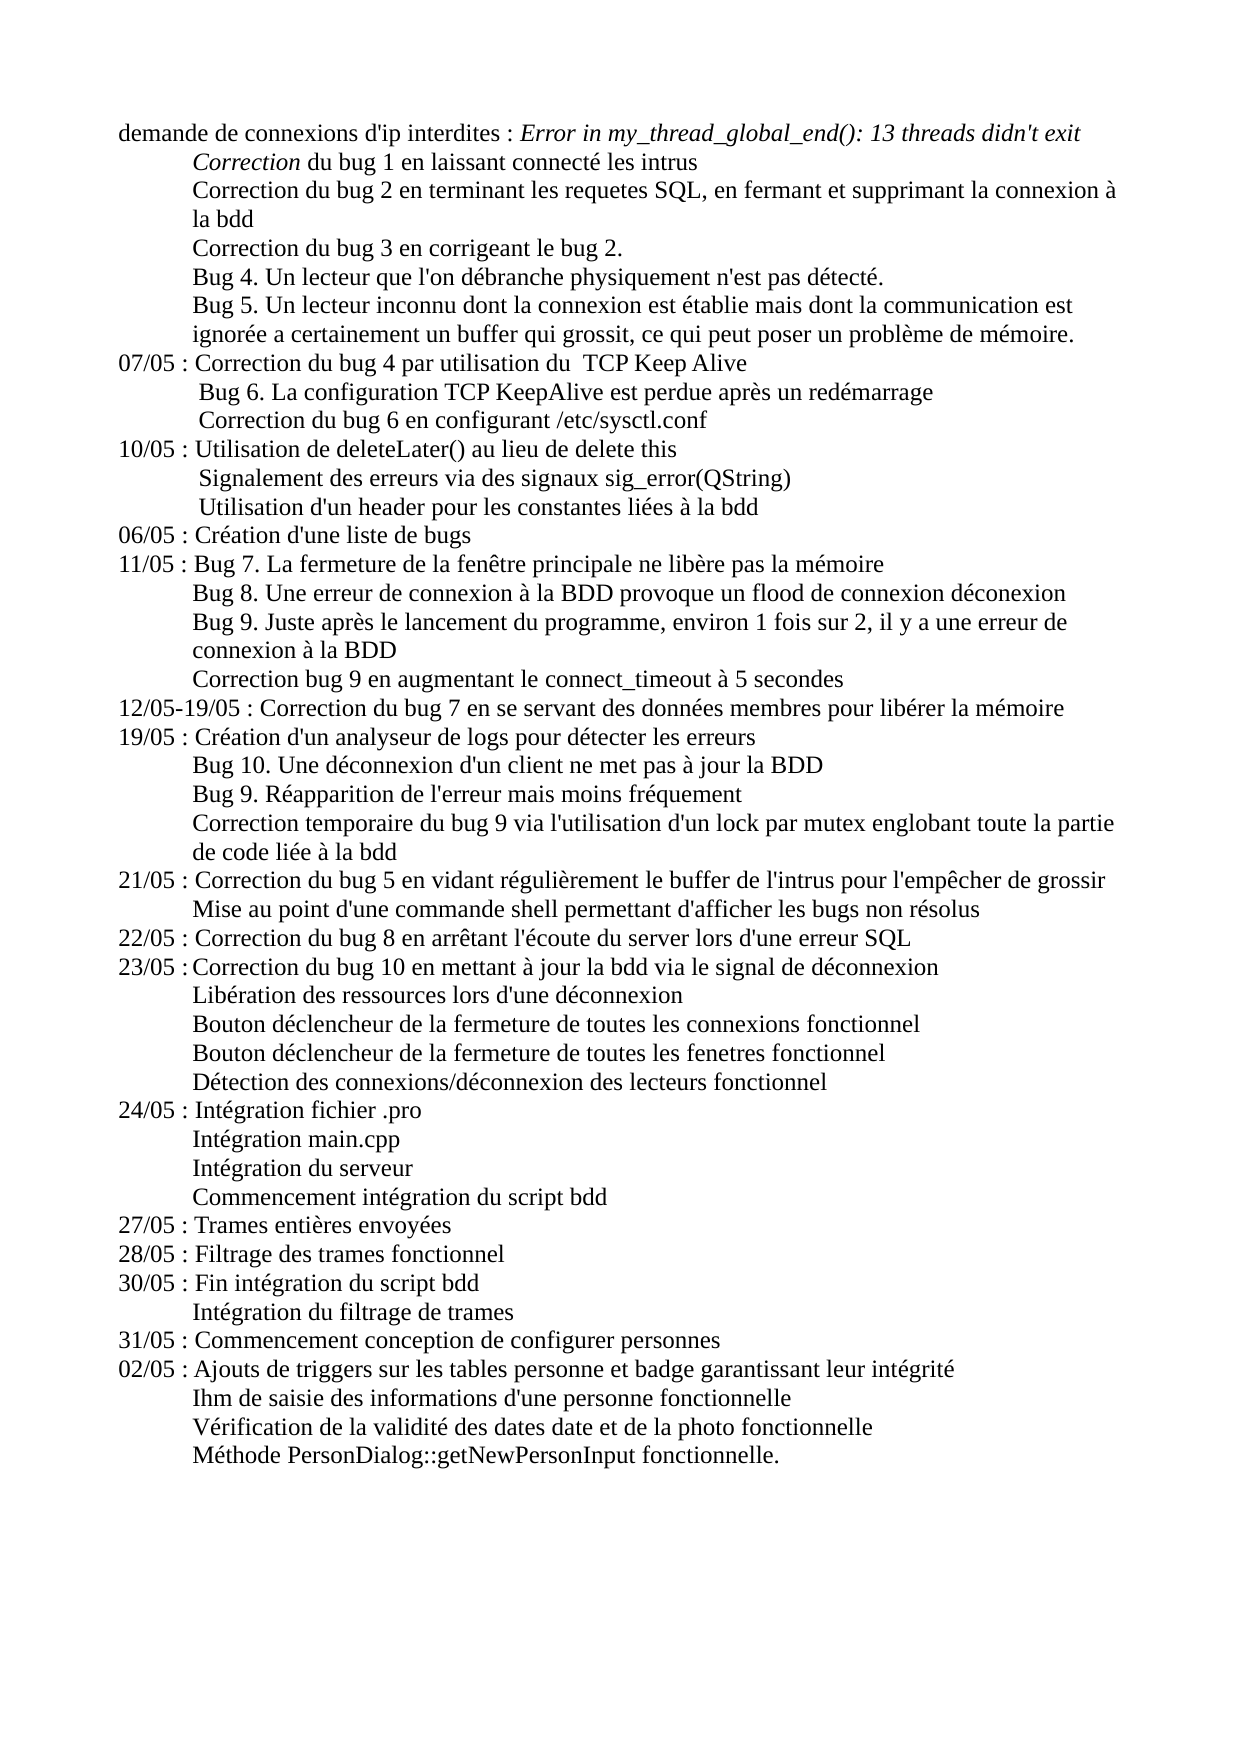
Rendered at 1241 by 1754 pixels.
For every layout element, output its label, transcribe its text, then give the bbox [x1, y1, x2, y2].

text Vérification de la validité des dates date et de la photo fonctionnelle [118, 1412, 1122, 1441]
text Ihm de saisie des informations d'une personne fonctionnelle [118, 1383, 1122, 1412]
text 19/05 : Création d'un analyseur de logs pour détecter les erreurs [118, 722, 1122, 751]
text 07/05 : Correction du bug 4 par utilisation du TCP Keep Alive [118, 348, 1122, 377]
text Libération des ressources lors d'une déconnexion [118, 981, 1122, 1009]
text Intégration du filtrage de trames [118, 1297, 1122, 1326]
text Bug 10. Une déconnexion d'un client ne met pas à jour la BDD [118, 751, 1122, 779]
text 06/05 : Création d'une liste de bugs [118, 521, 1122, 549]
text Commencement intégration du script bdd [118, 1182, 1122, 1211]
text Intégration main.cpp [118, 1124, 1122, 1153]
text Intégration du serveur [118, 1153, 1122, 1182]
text 02/05 : Ajouts de triggers sur les tables personne et badge garantissant leur intégrité [118, 1354, 1122, 1383]
text Utilisation d'un header pour les constantes liées à la bdd [118, 492, 1122, 521]
text 11/05 : Bug 7. La fermeture de la fenêtre principale ne libère pas la mémoire [118, 549, 1122, 578]
text 22/05 : Correction du bug 8 en arrêtant l'écoute du server lors d'une erreur SQL [118, 923, 1122, 952]
text 10/05 : Utilisation de deleteLater() au lieu de delete this [118, 434, 1122, 463]
text Méthode PersonDialog::getNewPersonInput fonctionnelle. [118, 1441, 1122, 1469]
text Signalement des erreurs via des signaux sig_error(QString) [118, 463, 1122, 492]
text Correction du bug 6 en configurant /etc/sysctl.conf [118, 406, 1122, 434]
text Bug 8. Une erreur de connexion à la BDD provoque un flood de connexion déconexion [118, 578, 1122, 607]
text 23/05 : Correction du bug 10 en mettant à jour la bdd via le signal de déconnexion [118, 952, 1122, 981]
text demande de connexions d'ip interdites : Error in my_thread_global_end(): 13 threads didn't exit [118, 118, 1122, 147]
text Bug 5. Un lecteur inconnu dont la connexion est établie mais dont la communication est ignorée a certainement un buffer qui grossit, ce qui peut poser un problème de mémoire. [118, 291, 1122, 348]
text 12/05-19/05 : Correction du bug 7 en se servant des données membres pour libérer la mémoire [118, 693, 1122, 722]
text Bouton déclencheur de la fermeture de toutes les fenetres fonctionnel [118, 1038, 1122, 1067]
text Correction du bug 2 en terminant les requetes SQL, en fermant et supprimant la connexion à la bdd [118, 176, 1122, 233]
text 31/05 : Commencement conception de configurer personnes [118, 1326, 1122, 1354]
text Correction bug 9 en augmentant le connect_timeout à 5 secondes [118, 664, 1122, 693]
text Mise au point d'une commande shell permettant d'afficher les bugs non résolus [118, 894, 1122, 923]
text Bouton déclencheur de la fermeture de toutes les connexions fonctionnel [118, 1009, 1122, 1038]
text Correction temporaire du bug 9 via l'utilisation d'un lock par mutex englobant toute la partie de code liée à la bdd [118, 808, 1122, 866]
text Bug 6. La configuration TCP KeepAlive est perdue après un redémarrage [118, 377, 1122, 406]
text Bug 4. Un lecteur que l'on débranche physiquement n'est pas détecté. [118, 262, 1122, 291]
text 28/05 : Filtrage des trames fonctionnel [118, 1239, 1122, 1268]
text 21/05 : Correction du bug 5 en vidant régulièrement le buffer de l'intrus pour l'empêcher de grossir [118, 866, 1122, 894]
text 24/05 : Intégration fichier .pro [118, 1096, 1122, 1124]
text Correction du bug 1 en laissant connecté les intrus [118, 147, 1122, 176]
text 27/05 : Trames entières envoyées [118, 1211, 1122, 1239]
text Correction du bug 3 en corrigeant le bug 2. [118, 233, 1122, 262]
text Bug 9. Juste après le lancement du programme, environ 1 fois sur 2, il y a une erreur de connexion à la BDD [118, 607, 1122, 664]
text Bug 9. Réapparition de l'erreur mais moins fréquement [118, 779, 1122, 808]
text 30/05 : Fin intégration du script bdd [118, 1268, 1122, 1297]
text Détection des connexions/déconnexion des lecteurs fonctionnel [118, 1067, 1122, 1096]
